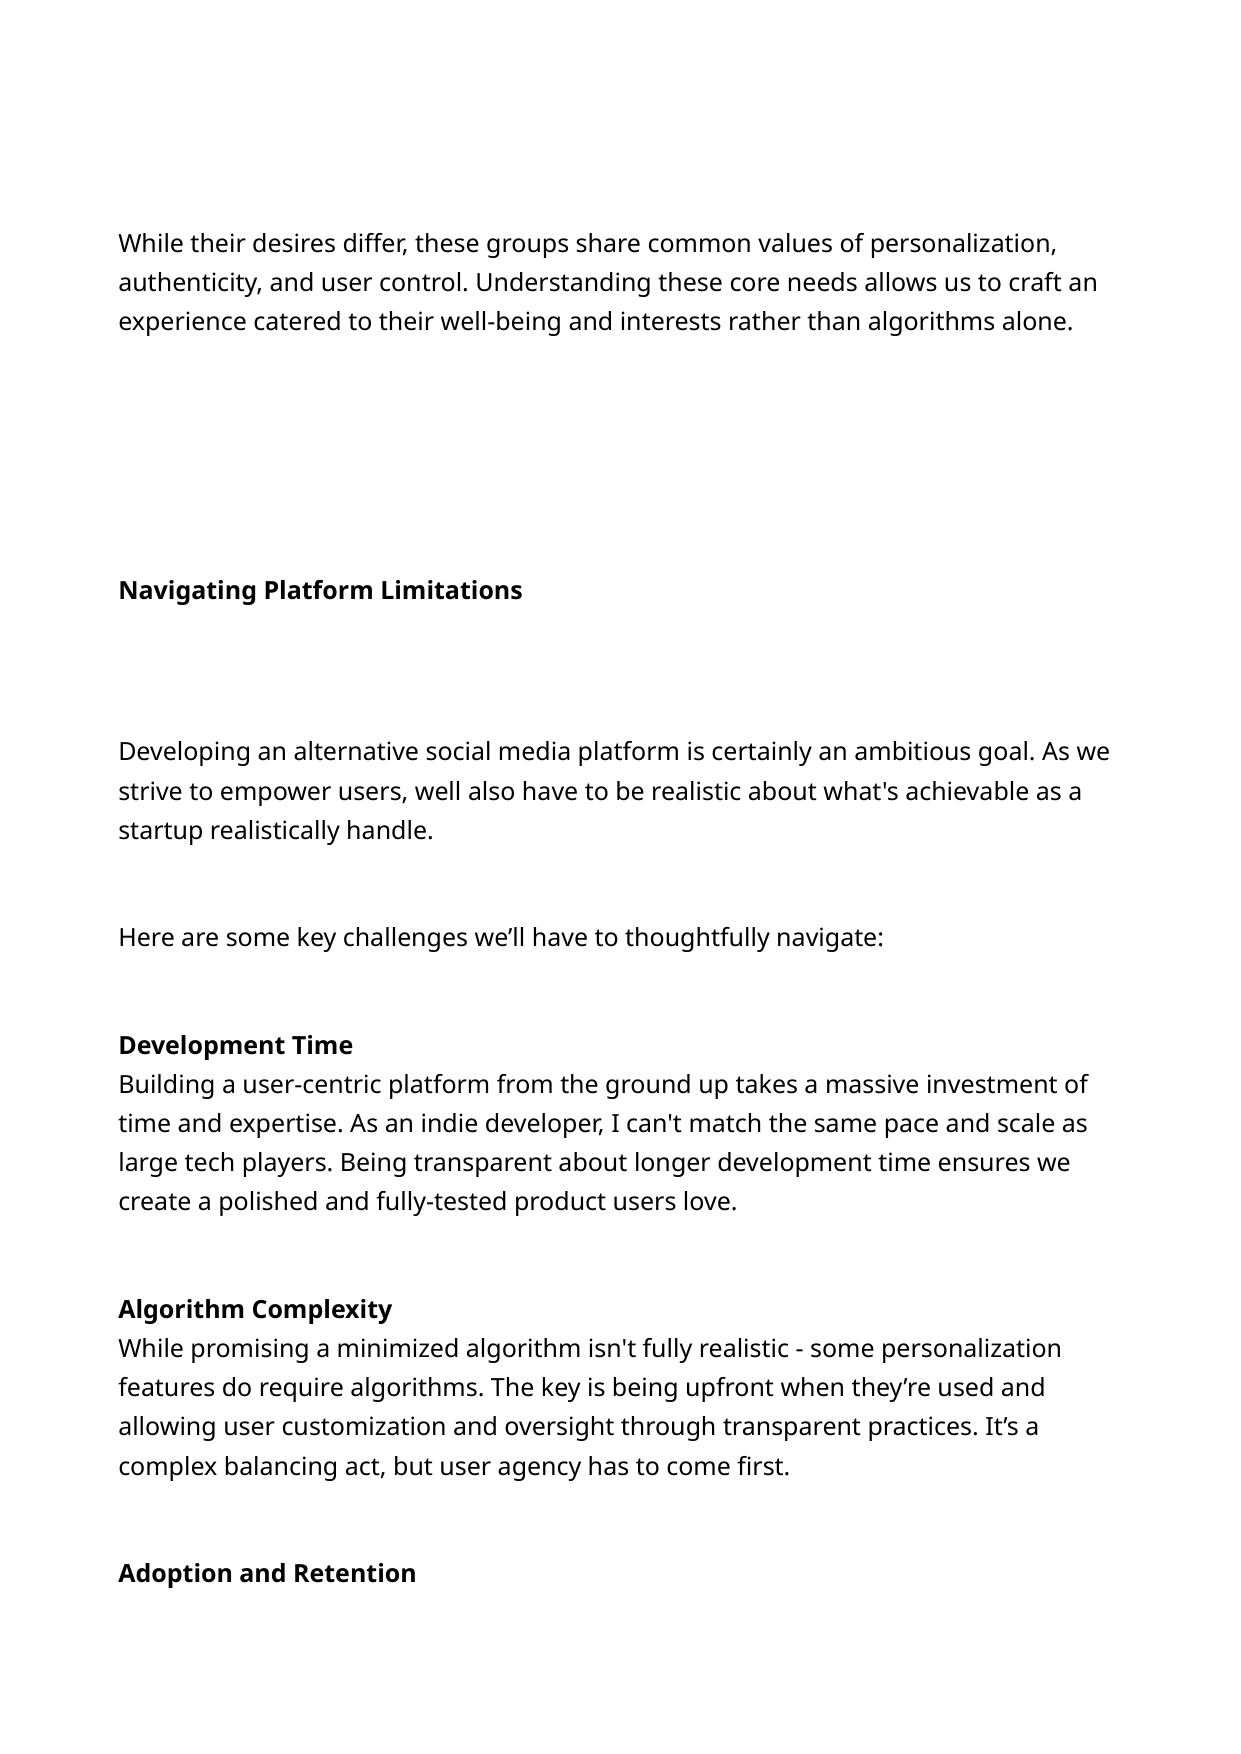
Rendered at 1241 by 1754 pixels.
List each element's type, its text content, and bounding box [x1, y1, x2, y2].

text While their desires differ, these groups share common values of personalization, authenticity, and user control. Understanding these core needs allows us to craft an experience catered to their well-being and interests rather than algorithms alone. [118, 226, 1122, 338]
text Navigating Platform Limitations [118, 573, 1122, 607]
text Here are some key challenges we’ll have to thoughtfully navigate: [118, 920, 1122, 954]
text Developing an alternative social media platform is certainly an ambitious goal. As we strive to empower users, well also have to be realistic about what's achievable as a startup realistically handle. [118, 734, 1122, 846]
text Adoption and Retention [118, 1556, 1122, 1590]
text Algorithm Complexity While promising a minimized algorithm isn't fully realistic - some personalization features do require algorithms. The key is being upfront when they’re used and allowing user customization and oversight through transparent practices. It’s a complex balancing act, but user agency has to come first. [118, 1291, 1122, 1482]
text Development Time Building a user-centric platform from the ground up takes a massive investment of time and expertise. As an indie developer, I can't match the same pace and scale as large tech players. Being transparent about longer development time ensures we create a polished and fully-tested product users love. [118, 1027, 1122, 1218]
